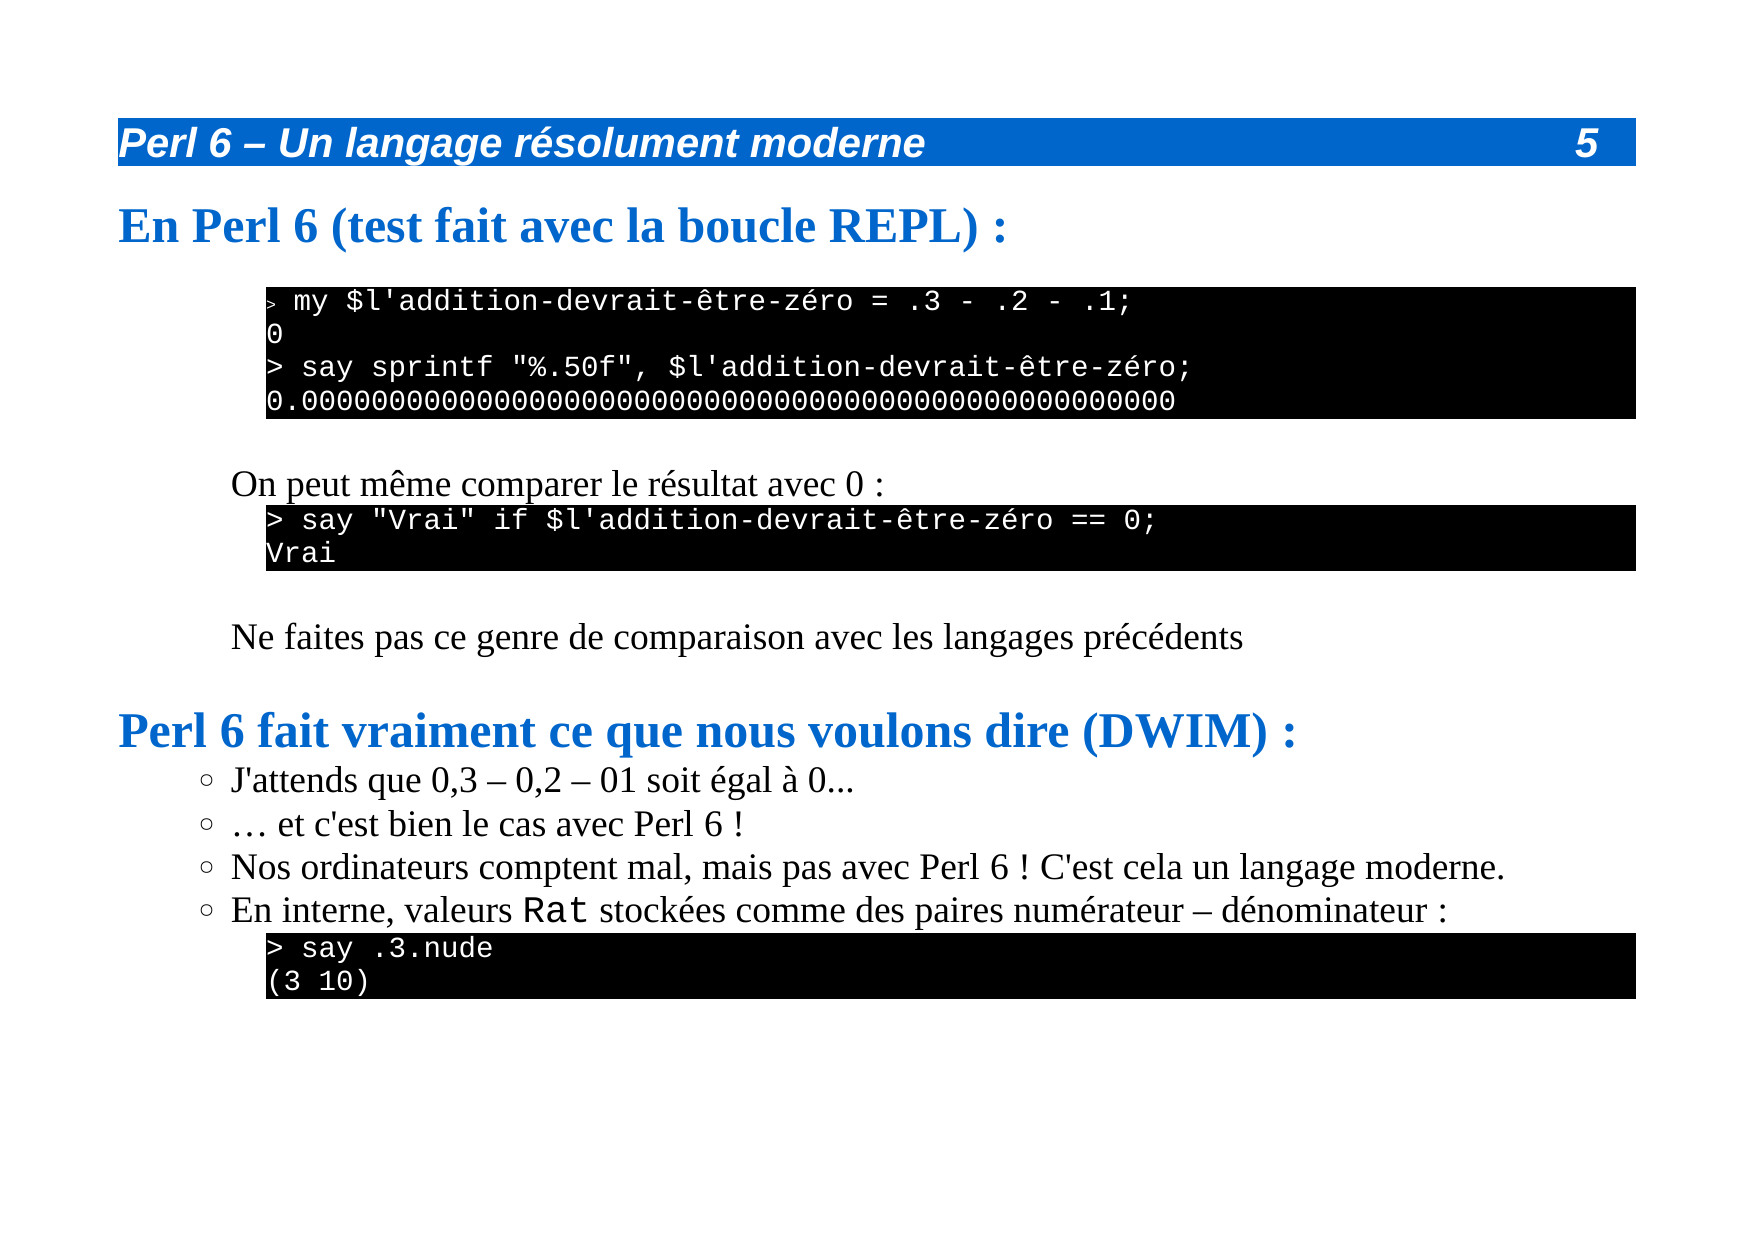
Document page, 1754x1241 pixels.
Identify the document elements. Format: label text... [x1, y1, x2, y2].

text > my $l'addition-devrait-être-zéro = .3 - .2 - .1; [266, 287, 1636, 319]
text > say "Vrai" if $l'addition-devrait-être-zéro == 0; [266, 505, 1636, 538]
list … et c'est bien le cas avec Perl 6 ! [193, 801, 1636, 844]
text > say .3.nude [266, 933, 1636, 966]
text (3 10) [266, 966, 1636, 999]
text Vrai [266, 538, 1636, 571]
list Ne faites pas ce genre de comparaison avec les langages précédents [193, 614, 1636, 657]
text 0 [266, 319, 1636, 353]
text 0.00000000000000000000000000000000000000000000000000 [266, 386, 1636, 419]
list On peut même comparer le résultat avec 0 : [193, 462, 1636, 505]
list Nos ordinateurs comptent mal, mais pas avec Perl 6 ! C'est cela un langage moderne. [193, 844, 1636, 887]
list J'attends que 0,3 – 0,2 – 01 soit égal à 0... [193, 758, 1636, 801]
text En Perl 6 (test fait avec la boucle REPL) : [118, 196, 1636, 253]
list En interne, valeurs Rat stockées comme des paires numérateur – dénominateur : [193, 887, 1636, 933]
text > say sprintf "%.50f", $l'addition-devrait-être-zéro; [266, 353, 1636, 386]
text Perl 6 fait vraiment ce que nous voulons dire (DWIM) : [118, 700, 1636, 758]
